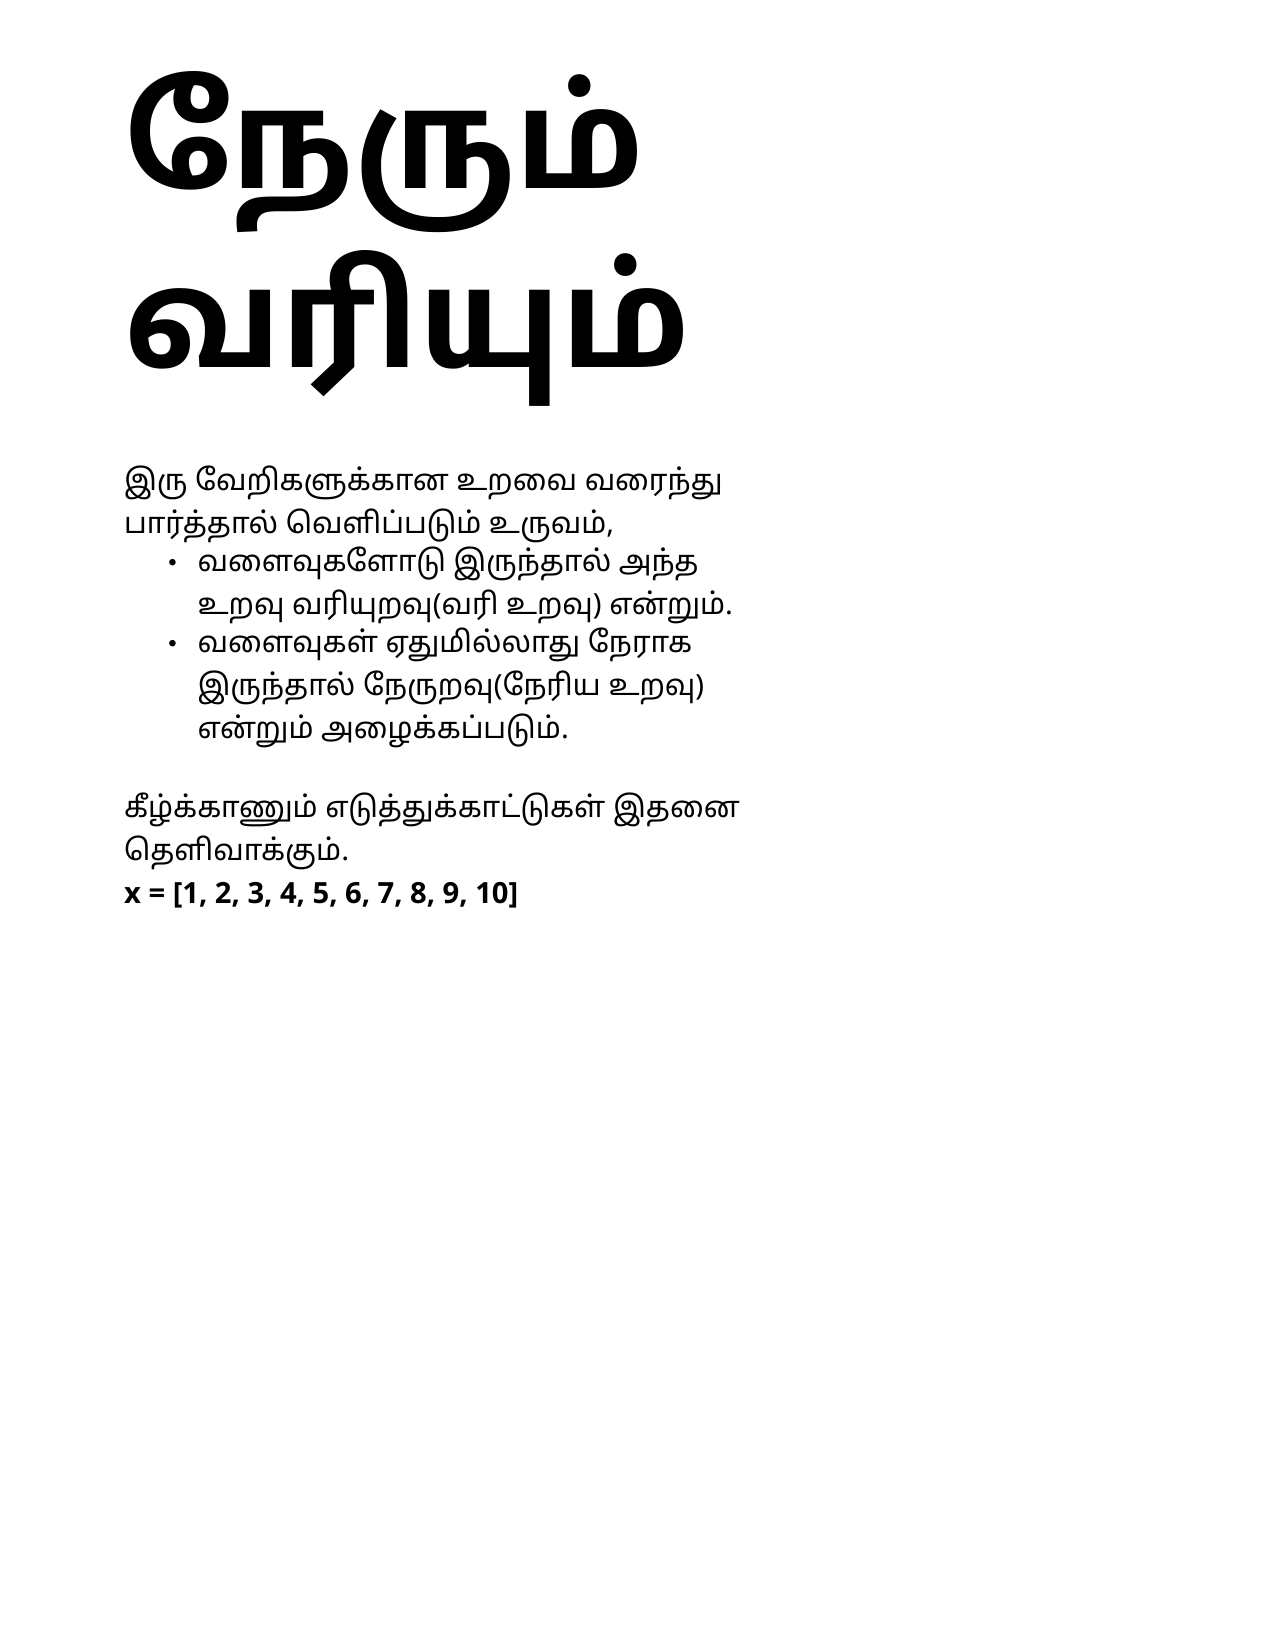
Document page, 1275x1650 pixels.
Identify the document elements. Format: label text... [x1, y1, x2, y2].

table_header [1004, 59, 1216, 458]
table_cell [763, 786, 1004, 947]
table_cell [1004, 459, 1216, 786]
table_header [763, 59, 1004, 458]
table_cell இரு வேறிகளுக்கான உறவை வரைந்து பார்த்தால் வெளிப்படும் உருவம், வளைவுகளோடு இருந்தால் அந்த உறவு வரியுறவு(வரி உறவு) என்றும். வளைவுகள் ஏதுமில்லாது நேராக இருந்தால் நேருறவு(நேரிய உறவு) என்றும் அழைக்கப்படும். [118, 459, 763, 786]
table_cell [1004, 786, 1216, 947]
table_cell கீழ்க்காணும் எடுத்துக்காட்டுகள் இதனை தெளிவாக்கும். x = [1, 2, 3, 4, 5, 6, 7, 8, 9, 10] [118, 786, 763, 947]
table_header நேரும் வரியும் [118, 59, 763, 458]
table_cell [763, 459, 1004, 786]
